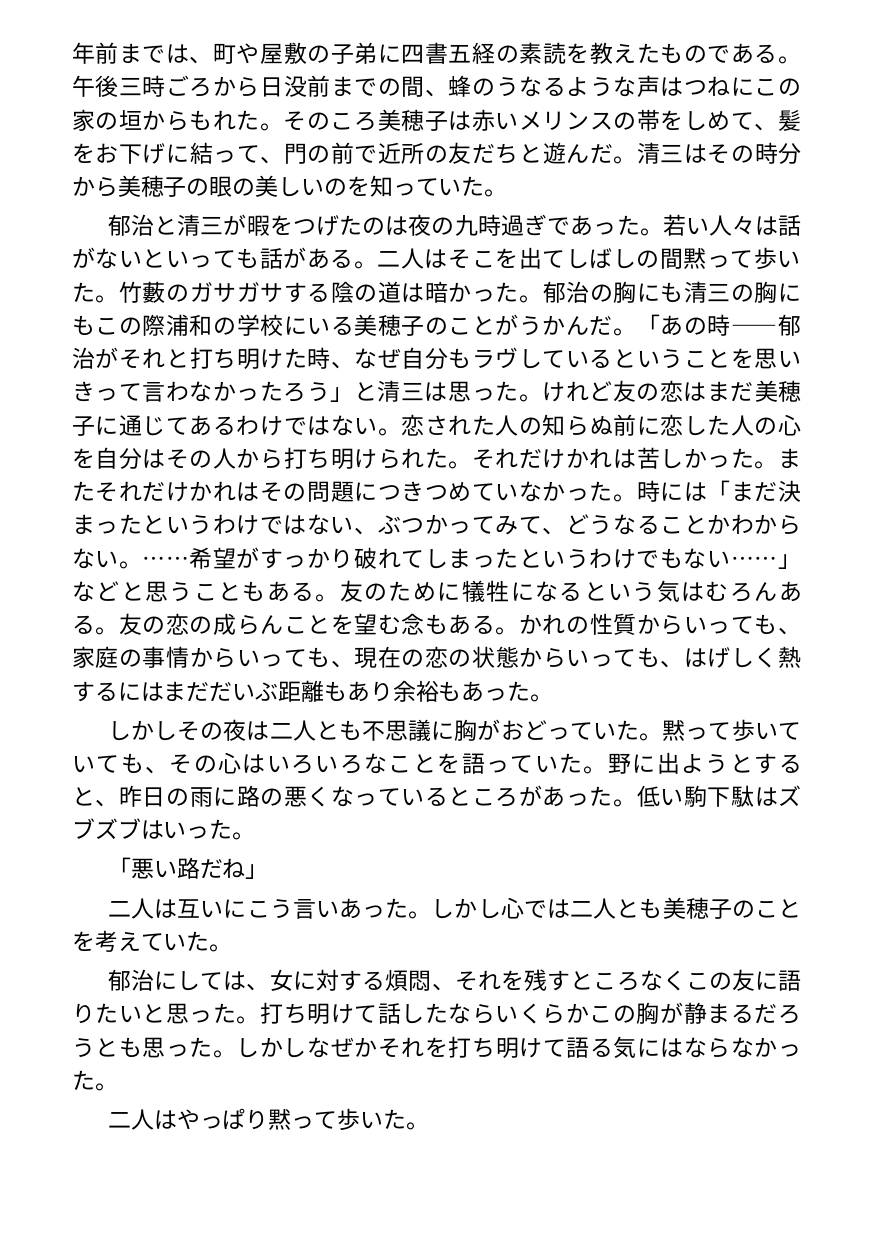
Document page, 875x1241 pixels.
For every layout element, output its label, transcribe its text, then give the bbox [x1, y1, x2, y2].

text 郁治と清三が暇をつげたのは夜の九時過ぎであった。若い人々は話がないといっても話がある。二人はそこを出てしばしの間黙って歩いた。竹藪のガサガサする陰の道は暗かった。郁治の胸にも清三の胸にもこの際浦和の学校にいる美穂子のことがうかんだ。「あの時――郁治がそれと打ち明けた時、なぜ自分もラヴしているということを思いきって言わなかったろう」と清三は思った。けれど友の恋はまだ美穂子に通じてあるわけではない。恋された人の知らぬ前に恋した人の心を自分はその人から打ち明けられた。それだけかれは苦しかった。またそれだけかれはその問題につきつめていなかった。時には「まだ決まったというわけではない、ぶつかってみて、どうなることかわからない。……希望がすっかり破れてしまったというわけでもない……」などと思うこともある。友のために犠牲になるという気はむろんある。友の恋の成らんことを望む念もある。かれの性質からいっても、家庭の事情からいっても、現在の恋の状態からいっても、はげしく熱するにはまだだいぶ距離もあり余裕もあった。 [72, 208, 802, 707]
text しかしその夜は二人とも不思議に胸がおどっていた。黙って歩いていても、その心はいろいろなことを語っていた。野に出ようとすると、昨日の雨に路の悪くなっているところがあった。低い駒下駄はズブズブはいった。 [72, 712, 802, 845]
text 二人は互いにこう言いあった。しかし心では二人とも美穂子のことを考えていた。 [72, 891, 802, 957]
text 年前までは、町や屋敷の子弟に四書五経の素読を教えたものである。午後三時ごろから日没前までの間、蜂のうなるような声はつねにこの家の垣からもれた。そのころ美穂子は赤いメリンスの帯をしめて、髪をお下げに結って、門の前で近所の友だちと遊んだ。清三はその時分から美穂子の眼の美しいのを知っていた。 [72, 36, 802, 202]
text 「悪い路だね」 [72, 851, 802, 884]
text 郁治にしては、女に対する煩悶、それを残すところなくこの友に語りたいと思った。打ち明けて話したならいくらかこの胸が静まるだろうとも思った。しかしなぜかそれを打ち明けて語る気にはならなかった。 [72, 963, 802, 1096]
text 二人はやっぱり黙って歩いた。 [72, 1102, 802, 1135]
